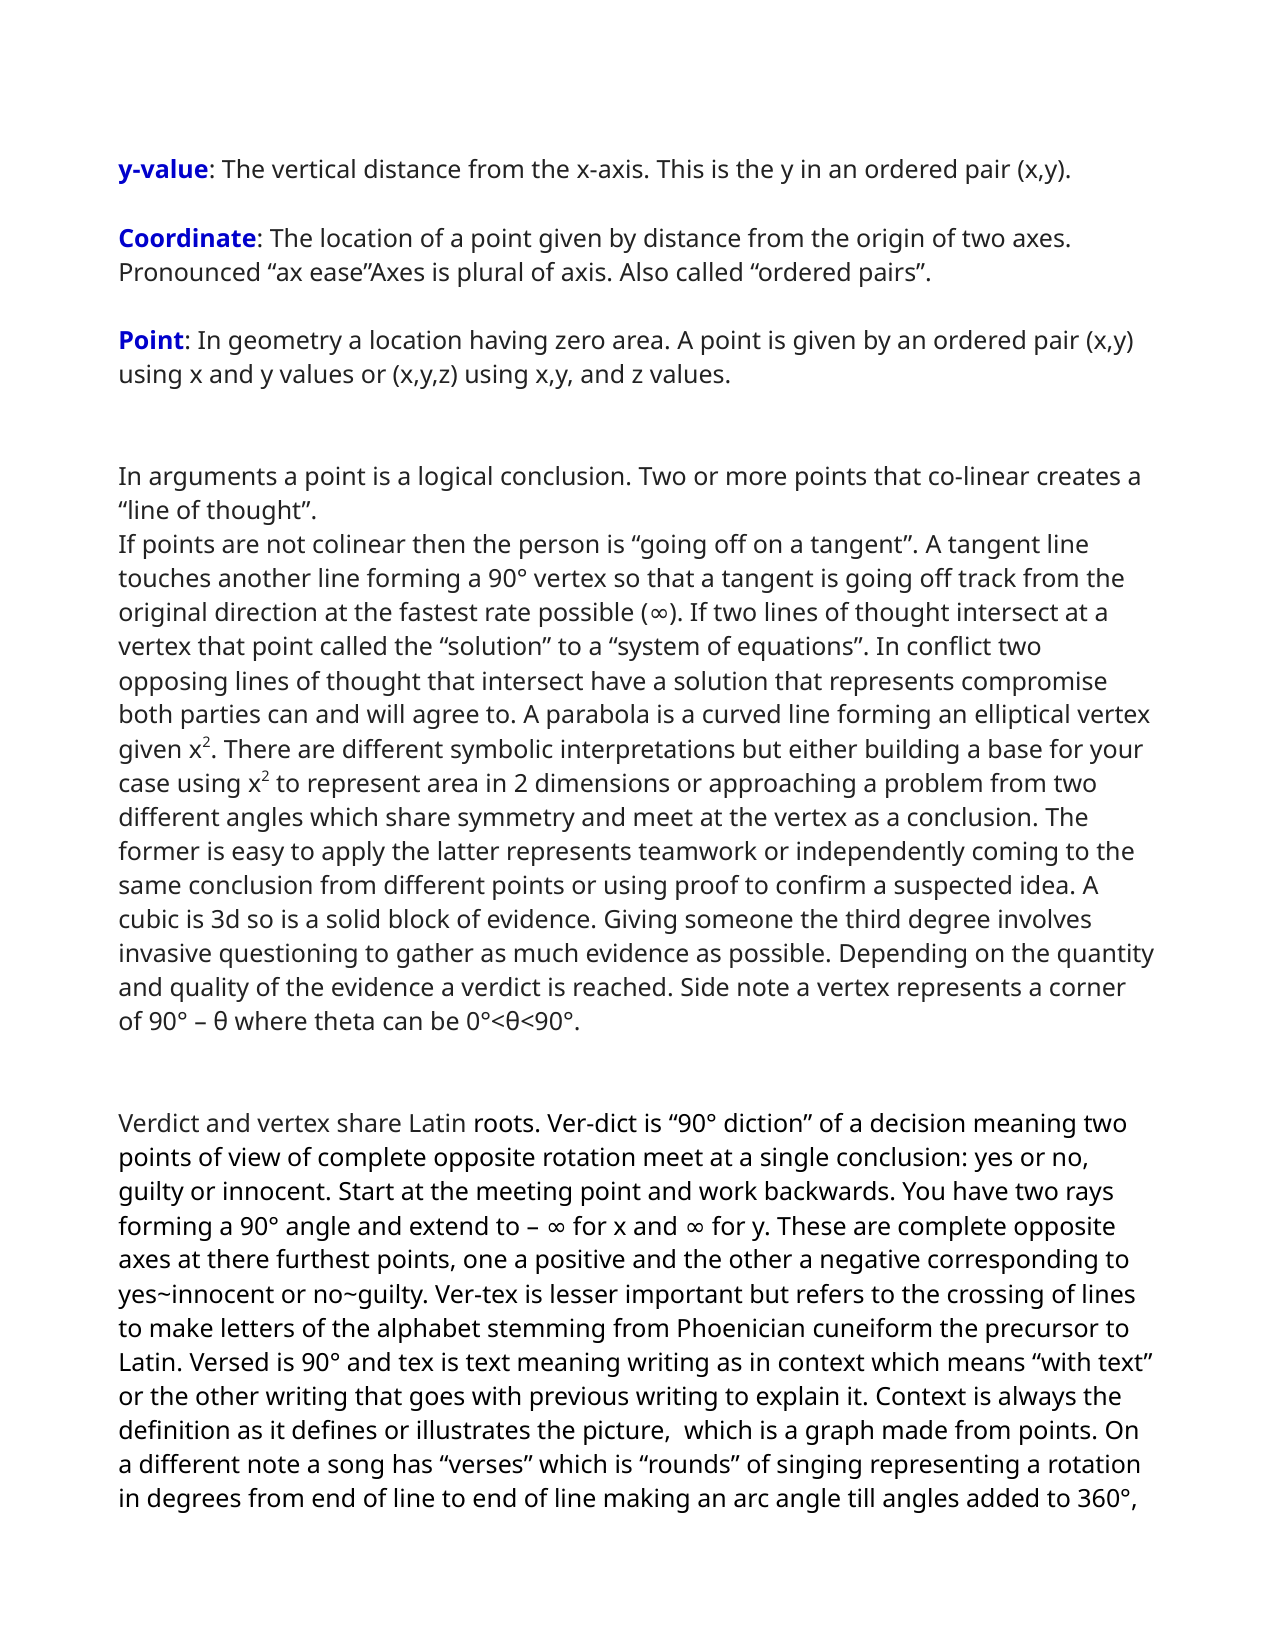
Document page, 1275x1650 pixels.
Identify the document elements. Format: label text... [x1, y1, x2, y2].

text Coordinate: The location of a point given by distance from the origin of two axes. Pronounced “ax ease”Axes is plural of axis. Also called “ordered pairs”. [118, 220, 1157, 288]
text Verdict and vertex share Latin roots. Ver-dict is “90° diction” of a decision meaning two points of view of complete opposite rotation meet at a single conclusion: yes or no, guilty or innocent. Start at the meeting point and work backwards. You have two rays forming a 90° angle and extend to – ∞ for x and ∞ for y. These are complete opposite axes at there furthest points, one a positive and the other a negative corresponding to yes~innocent or no~guilty. Ver-tex is lesser important but refers to the crossing of lines to make letters of the alphabet stemming from Phoenician cuneiform the precursor to Latin. Versed is 90° and tex is text meaning writing as in context which means “with text” or the other writing that goes with previous writing to explain it. Context is always the definition as it defines or illustrates the picture, which is a graph made from points. On a different note a song has “verses” which is “rounds” of singing representing a rotation in degrees from end of line to end of line making an arc angle till angles added to 360°, [118, 1106, 1157, 1515]
text Point: In geometry a location having zero area. A point is given by an ordered pair (x,y) using x and y values or (x,y,z) using x,y, and z values. [118, 322, 1157, 391]
text If points are not colinear then the person is “going off on a tangent”. A tangent line touches another line forming a 90° vertex so that a tangent is going off track from the original direction at the fastest rate possible (∞). If two lines of thought intersect at a vertex that point called the “solution” to a “system of equations”. In conflict two opposing lines of thought that intersect have a solution that represents compromise both parties can and will agree to. A parabola is a curved line forming an elliptical vertex given x2. There are different symbolic interpretations but either building a base for your case using x2 to represent area in 2 dimensions or approaching a problem from two different angles which share symmetry and meet at the vertex as a conclusion. The former is easy to apply the latter represents teamwork or independently coming to the same conclusion from different points or using proof to confirm a suspected idea. A cubic is 3d so is a solid block of evidence. Giving someone the third degree involves invasive questioning to gather as much evidence as possible. Depending on the quantity and quality of the evidence a verdict is reached. Side note a vertex represents a corner of 90° – θ where theta can be 0°<θ<90°. [118, 527, 1157, 1038]
text In arguments a point is a logical conclusion. Two or more points that co-linear creates a “line of thought”. [118, 459, 1157, 527]
text y-value: The vertical distance from the x-axis. This is the y in an ordered pair (x,y). [118, 152, 1157, 186]
